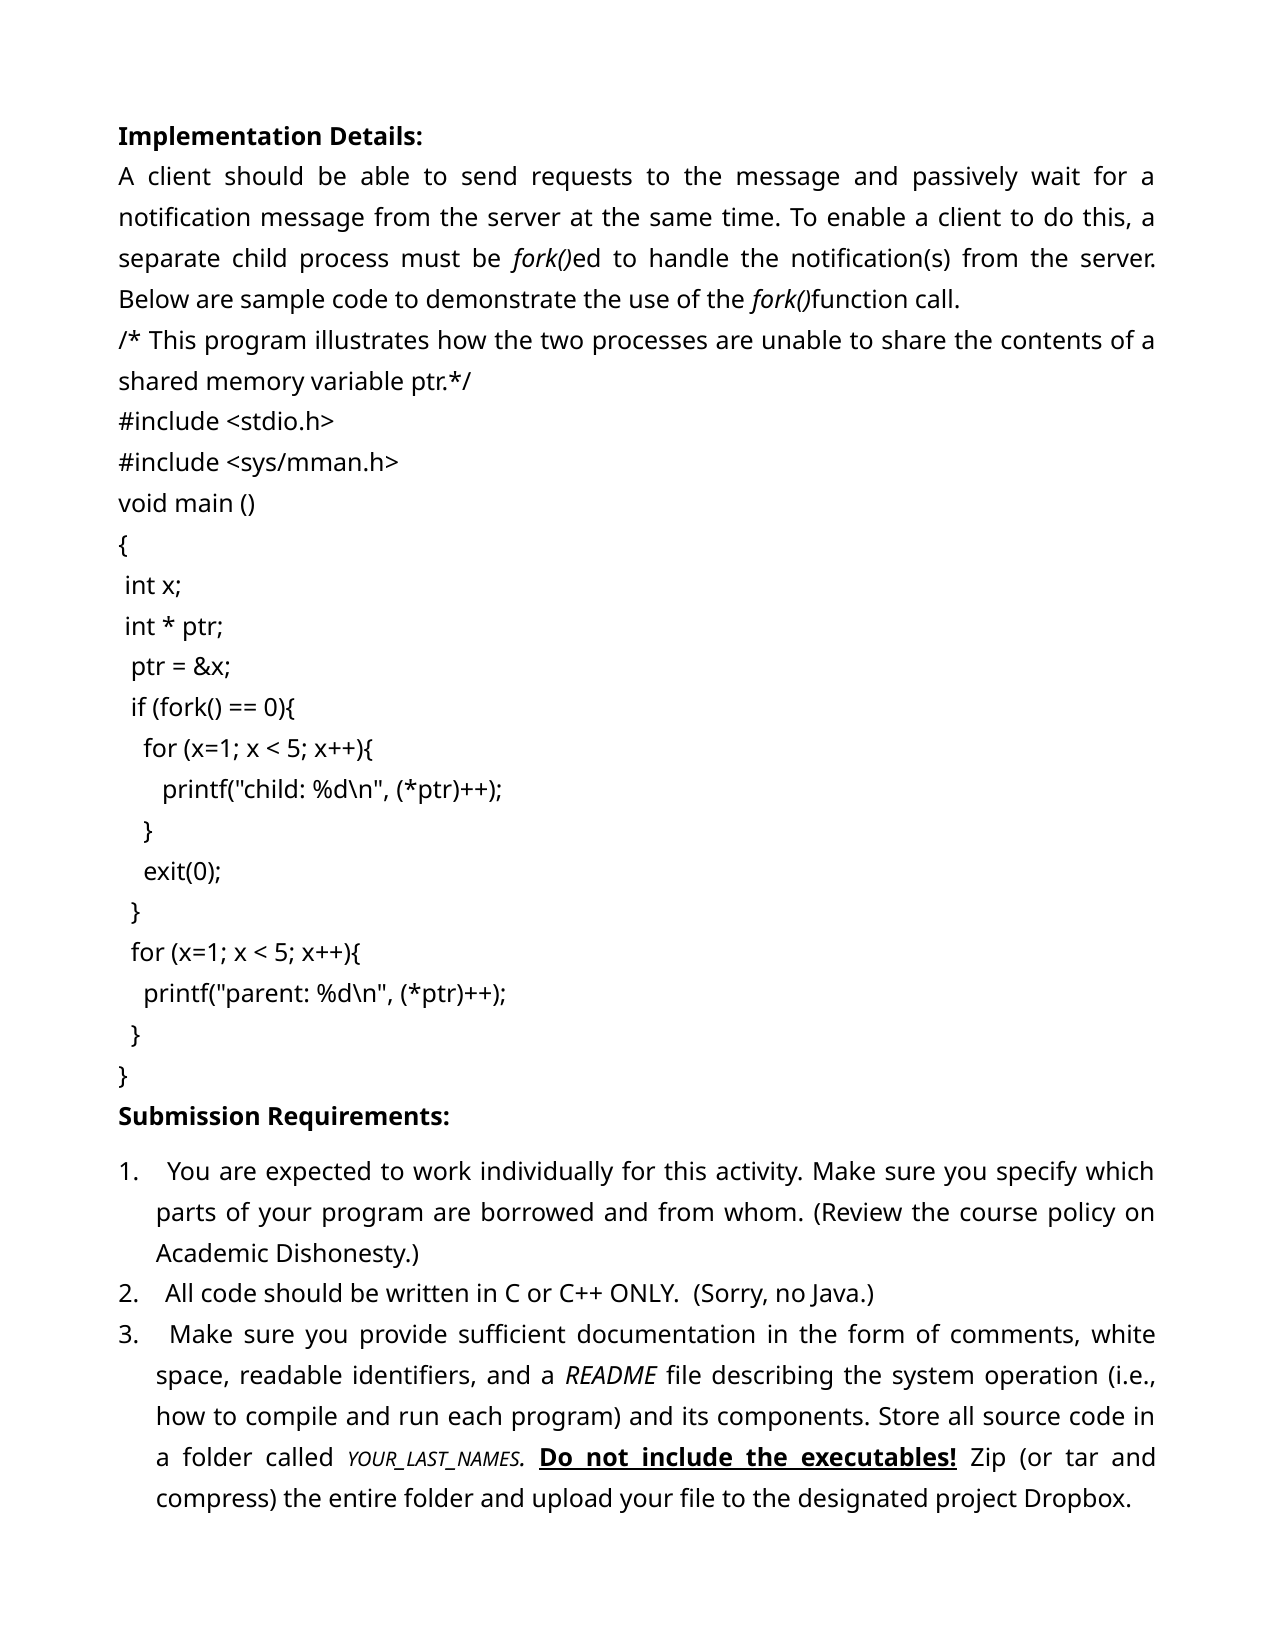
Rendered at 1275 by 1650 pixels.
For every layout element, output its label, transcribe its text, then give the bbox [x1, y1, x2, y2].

text { [118, 526, 1157, 561]
text } [118, 1016, 1157, 1051]
text void main () [118, 486, 1157, 520]
text if (fork() == 0){ [118, 690, 1157, 724]
text Submission Requirements: [118, 1098, 1157, 1132]
text int * ptr; [118, 608, 1157, 642]
text printf("child: %d\n", (*ptr)++); [118, 771, 1157, 806]
text 2. All code should be written in C or C++ ONLY. (Sorry, no Java.) [118, 1276, 1157, 1310]
text 3. Make sure you provide sufficient documentation in the form of comments, white space, readable identifiers, and a README file describing the system operation (i.e., how to compile and run each program) and its components. Store all source code in a folder called your_last_names. Do not include the executables! Zip (or tar and compress) the entire folder and upload your file to the designated project Dropbox. [118, 1317, 1157, 1514]
text 1. You are expected to work individually for this activity. Make sure you specify which parts of your program are borrowed and from whom. (Review the course policy on Academic Dishonesty.) [118, 1153, 1157, 1269]
text for (x=1; x < 5; x++){ [118, 935, 1157, 969]
text for (x=1; x < 5; x++){ [118, 731, 1157, 765]
text printf("parent: %d\n", (*ptr)++); [118, 976, 1157, 1010]
text int x; [118, 567, 1157, 601]
text /* This program illustrates how the two processes are unable to share the contents of a shared memory variable ptr.*/ [118, 322, 1157, 397]
text Implementation Details: [118, 118, 1157, 152]
text #include <stdio.h> [118, 404, 1157, 438]
text #include <sys/mman.h> [118, 445, 1157, 479]
text } [118, 1057, 1157, 1091]
text } [118, 812, 1157, 846]
text A client should be able to send requests to the message and passively wait for a notification message from the server at the same time. To enable a client to do this, a separate child process must be fork()ed to handle the notification(s) from the server. Below are sample code to demonstrate the use of the fork()function call. [118, 159, 1157, 316]
text } [118, 894, 1157, 928]
text exit(0); [118, 853, 1157, 887]
text ptr = &x; [118, 649, 1157, 683]
